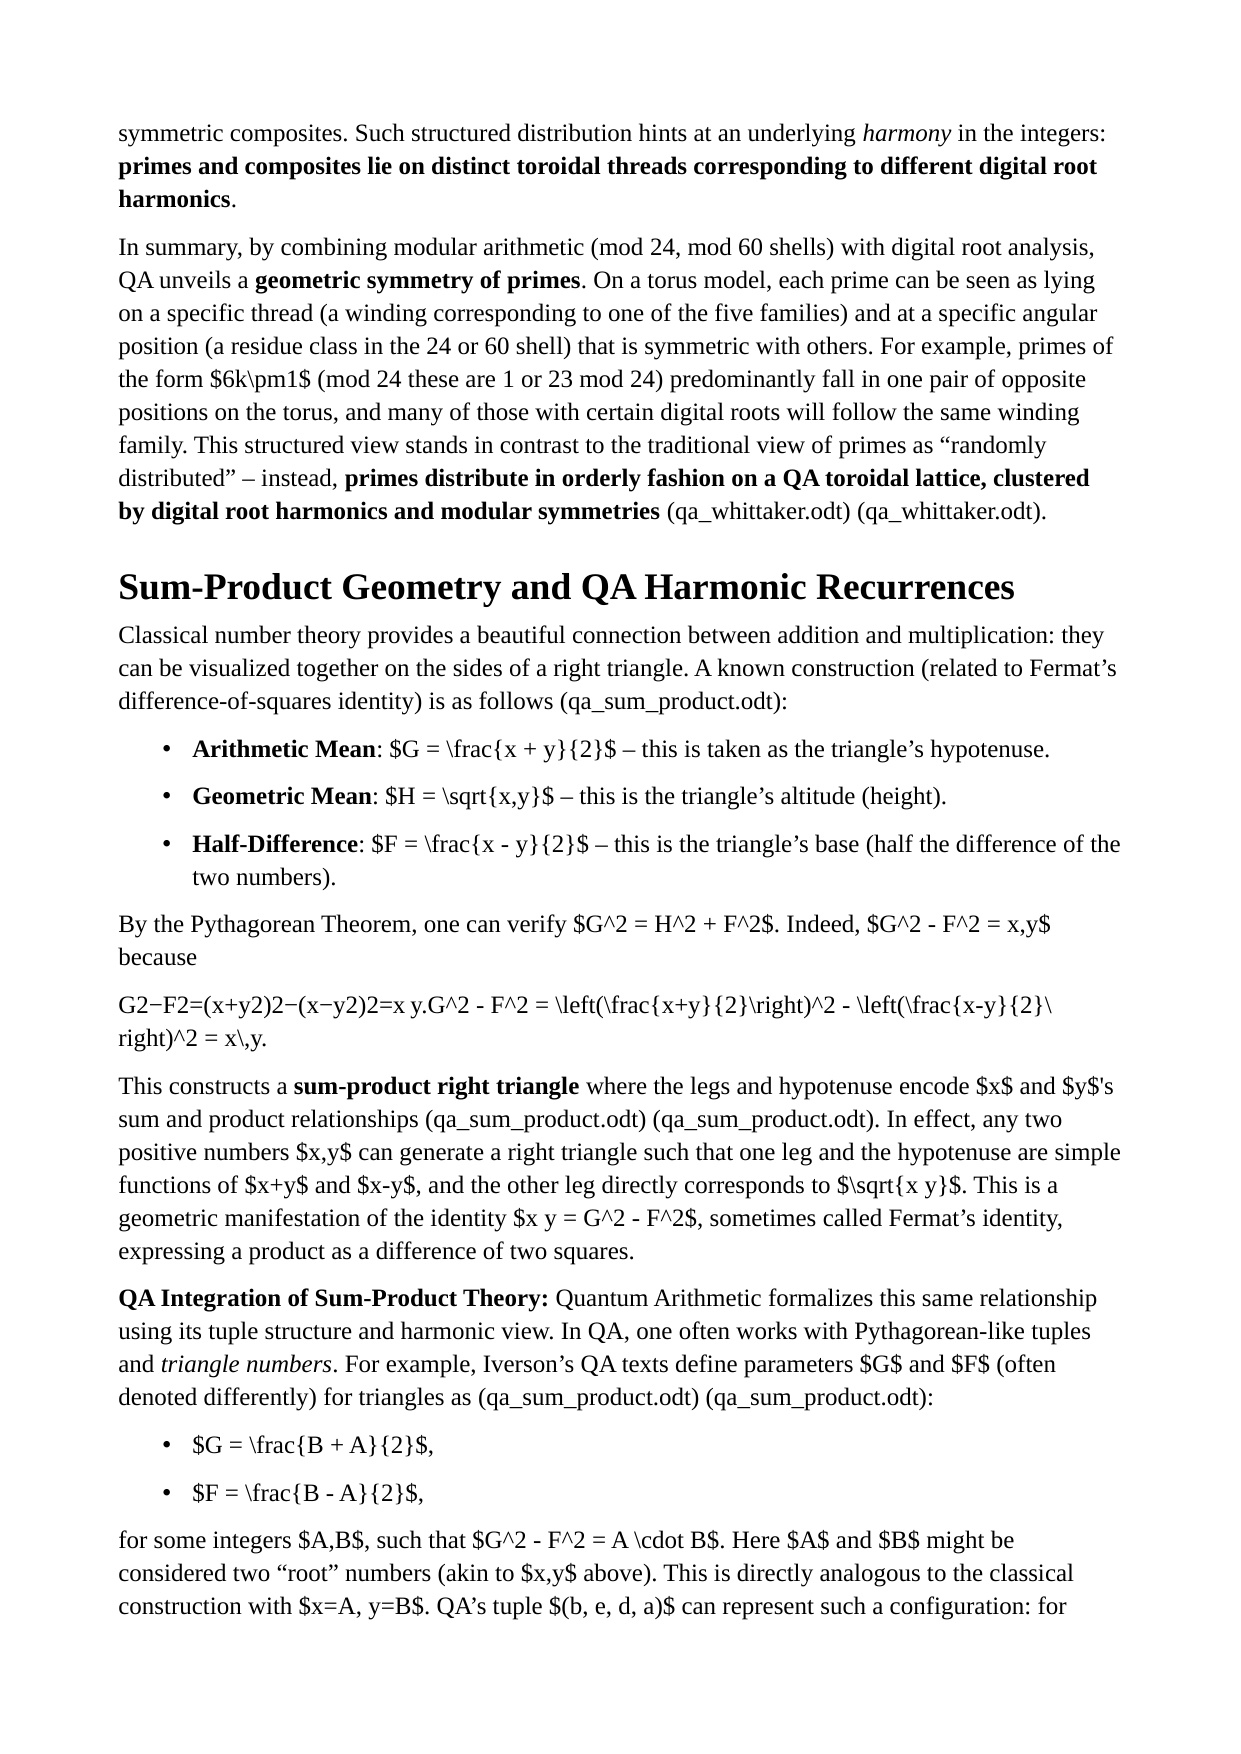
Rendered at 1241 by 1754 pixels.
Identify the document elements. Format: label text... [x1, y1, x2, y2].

text This constructs a sum-product right triangle where the legs and hypotenuse encode $x$ and $y$'s sum and product relationships (qa_sum_product.odt) (qa_sum_product.odt). In effect, any two positive numbers $x,y$ can generate a right triangle such that one leg and the hypotenuse are simple functions of $x+y$ and $x-y$, and the other leg directly corresponds to $\sqrt{x y}$. This is a geometric manifestation of the identity $x y = G^2 - F^2$, sometimes called Fermat’s identity, expressing a product as a difference of two squares. [118, 1071, 1122, 1264]
text for some integers $A,B$, such that $G^2 - F^2 = A \cdot B$. Here $A$ and $B$ might be considered two “root” numbers (akin to $x,y$ above). This is directly analogous to the classical construction with $x=A, y=B$. QA’s tuple $(b, e, d, a)$ can represent such a configuration: for [118, 1525, 1122, 1620]
text By the Pythagorean Theorem, one can verify $G^2 = H^2 + F^2$. Indeed, $G^2 - F^2 = x,y$ because [118, 909, 1122, 971]
list $F = \frac{B - A}{2}$, [162, 1478, 1122, 1506]
list Arithmetic Mean: $G = \frac{x + y}{2}$ – this is taken as the triangle’s hypotenuse. [162, 734, 1122, 762]
text G2−F2=(x+y2)2−(x−y2)2=x y.G^2 - F^2 = \left(\frac{x+y}{2}\right)^2 - \left(\frac{x-y}{2}\right)^2 = x\,y. [118, 990, 1122, 1052]
list Geometric Mean: $H = \sqrt{x,y}$ – this is the triangle’s altitude (height). [162, 781, 1122, 810]
list Half-Difference: $F = \frac{x - y}{2}$ – this is the triangle’s base (half the difference of the two numbers). [162, 829, 1122, 891]
text QA Integration of Sum-Product Theory: Quantum Arithmetic formalizes this same relationship using its tuple structure and harmonic view. In QA, one often works with Pythagorean-like tuples and triangle numbers. For example, Iverson’s QA texts define parameters $G$ and $F$ (often denoted differently) for triangles as (qa_sum_product.odt) (qa_sum_product.odt): [118, 1283, 1122, 1411]
text Classical number theory provides a beautiful connection between addition and multiplication: they can be visualized together on the sides of a right triangle. A known construction (related to Fermat’s difference-of-squares identity) is as follows (qa_sum_product.odt): [118, 620, 1122, 715]
subtitle Sum-Product Geometry and QA Harmonic Recurrences [118, 564, 1122, 607]
text symmetric composites. Such structured distribution hints at an underlying harmony in the integers: primes and composites lie on distinct toroidal threads corresponding to different digital root harmonics. [118, 118, 1122, 213]
text In summary, by combining modular arithmetic (mod 24, mod 60 shells) with digital root analysis, QA unveils a geometric symmetry of primes. On a torus model, each prime can be seen as lying on a specific thread (a winding corresponding to one of the five families) and at a specific angular position (a residue class in the 24 or 60 shell) that is symmetric with others. For example, primes of the form $6k\pm1$ (mod 24 these are 1 or 23 mod 24) predominantly fall in one pair of opposite positions on the torus, and many of those with certain digital roots will follow the same winding family. This structured view stands in contrast to the traditional view of primes as “randomly distributed” – instead, primes distribute in orderly fashion on a QA toroidal lattice, clustered by digital root harmonics and modular symmetries (qa_whittaker.odt) (qa_whittaker.odt). [118, 232, 1122, 525]
list $G = \frac{B + A}{2}$, [162, 1430, 1122, 1459]
